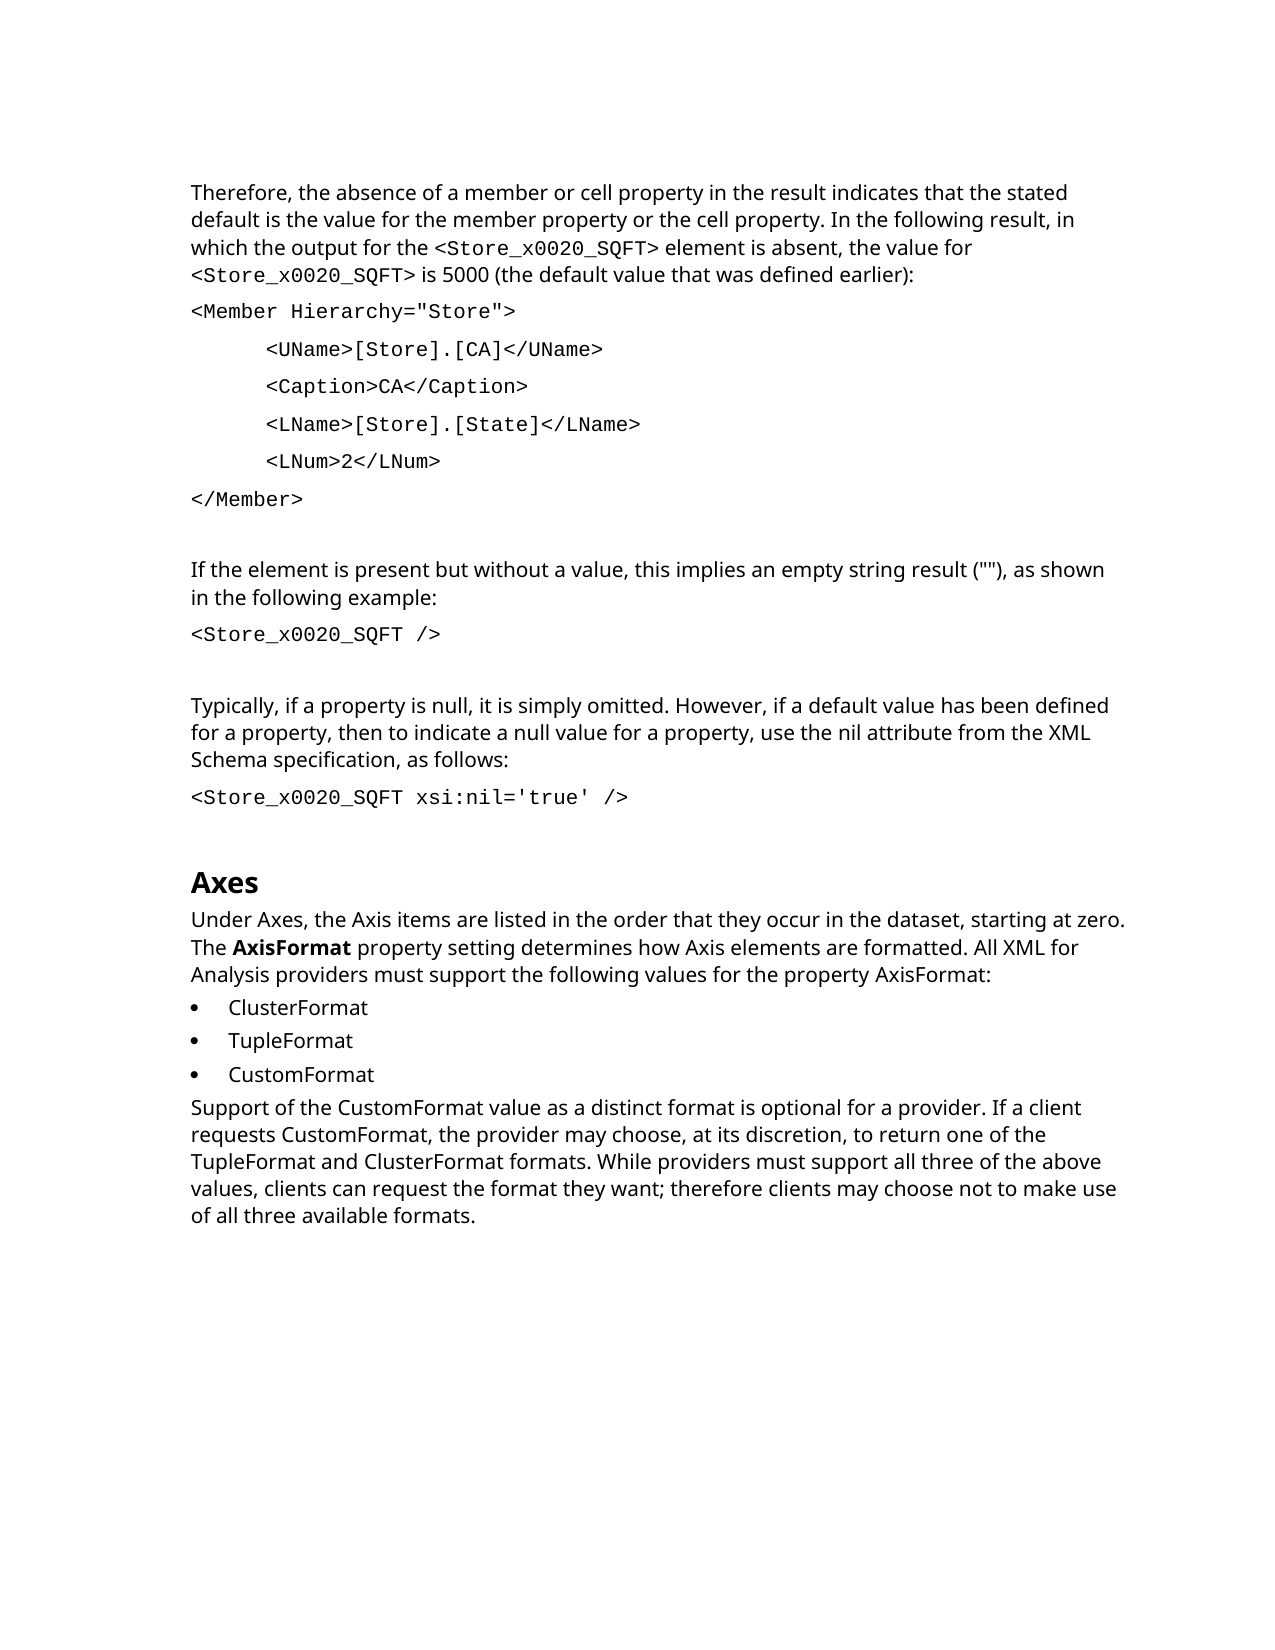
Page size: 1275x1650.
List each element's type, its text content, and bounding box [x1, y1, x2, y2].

text Therefore, the absence of a member or cell property in the result indicates that the stated default is the value for the member property or the cell property. In the following result, in which the output for the <Store_x0020_SQFT> element is absent, the value for <Store_x0020_SQFT> is 5000 (the default value that was defined earlier): [191, 179, 1128, 287]
text </Member> [191, 481, 1128, 512]
text <LName>[Store].[State]</LName> [191, 406, 1128, 437]
list CustomFormat [191, 1060, 1128, 1087]
list TupleFormat [191, 1027, 1128, 1054]
text <Store_x0020_SQFT xsi:nil='true' /> [191, 779, 1128, 810]
text Typically, if a property is null, it is simply omitted. However, if a default value has been defined for a property, then to indicate a null value for a property, use the nil attribute from the XML Schema specification, as follows: [191, 692, 1128, 773]
text Support of the CustomFormat value as a distinct format is optional for a provider. If a client requests CustomFormat, the provider may choose, at its discretion, to return one of the TupleFormat and ClusterFormat formats. While providers must support all three of the above values, clients can request the format they want; therefore clients may choose not to make use of all three available formats. [191, 1094, 1128, 1229]
list ClusterFormat [191, 994, 1128, 1021]
subtitle Axes [191, 867, 1128, 900]
text If the element is present but without a value, this implies an empty string result (""), as shown in the following example: [191, 556, 1128, 610]
text <Caption>CA</Caption> [191, 369, 1128, 400]
text <UName>[Store].[CA]</UName> [191, 331, 1128, 362]
text <LNum>2</LNum> [191, 444, 1128, 475]
text Under Axes, the Axis items are listed in the order that they occur in the dataset, starting at zero. The AxisFormat property setting determines how Axis elements are formatted. All XML for Analysis providers must support the following values for the property AxisFormat: [191, 906, 1128, 987]
text <Member Hierarchy="Store"> [191, 294, 1128, 325]
text <Store_x0020_SQFT /> [191, 617, 1128, 648]
